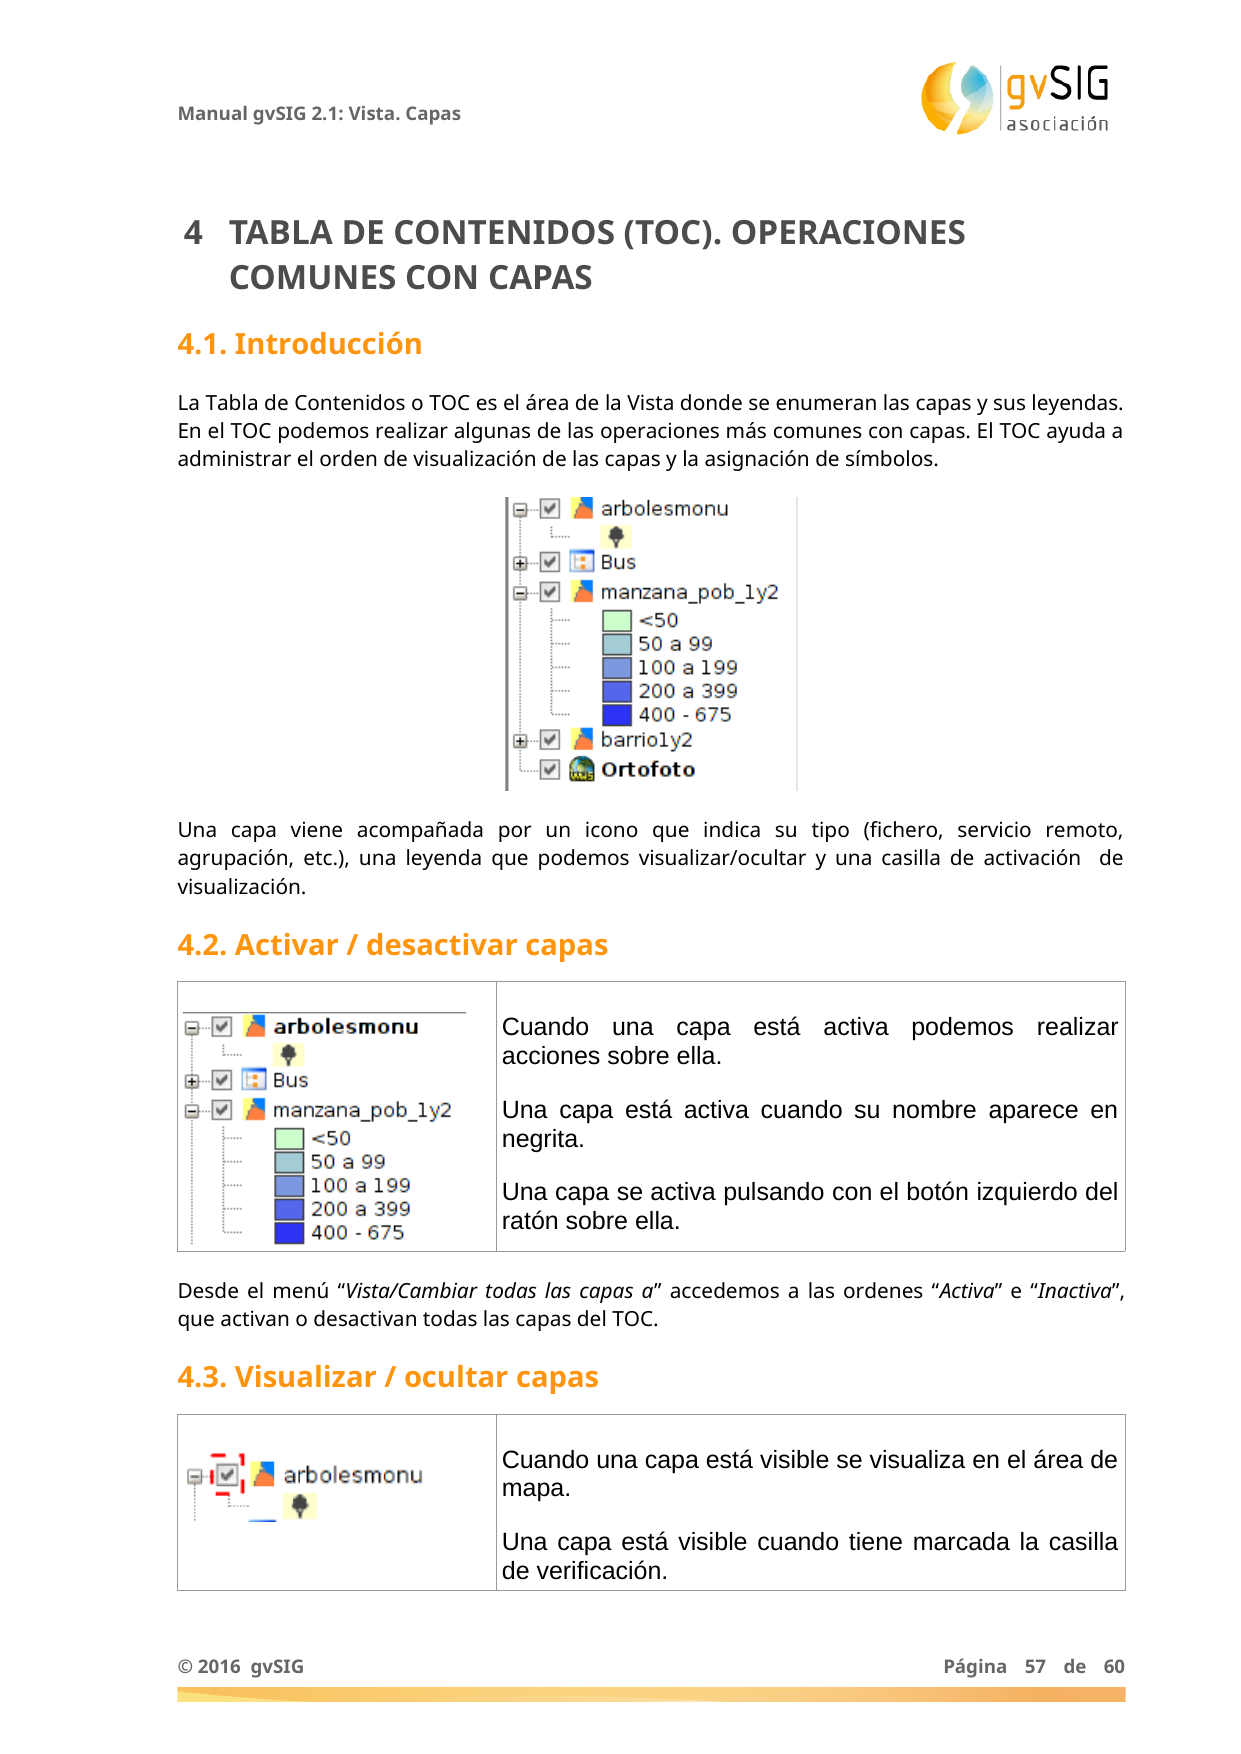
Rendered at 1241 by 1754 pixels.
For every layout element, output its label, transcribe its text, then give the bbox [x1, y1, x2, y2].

picture [182, 1012, 468, 1246]
picture [902, 47, 1122, 148]
table_header [178, 982, 496, 1251]
picture [182, 1444, 452, 1522]
subtitle 4.1. Introducción [177, 323, 1125, 363]
text La Tabla de Contenidos o TOC es el área de la Vista donde se enumeran las capas y sus leyendas. En el TOC podemos realizar algunas de las operaciones más comunes con capas. El TOC ayuda a administrar el orden de visualización de las capas y la asignación de símbolos. [177, 388, 1125, 473]
table_header Cuando una capa está activa podemos realizar acciones sobre ella. Una capa está activa cuando su nombre aparece en negrita. Una capa se activa pulsando con el botón izquierdo del ratón sobre ella. [497, 982, 1125, 1251]
subtitle 4.2. Activar / desactivar capas [177, 924, 1125, 964]
picture [177, 1687, 1126, 1702]
table_header [178, 1415, 496, 1590]
subtitle TABLA DE CONTENIDOS (TOC). operaciones comunes con capas [183, 208, 1125, 299]
subtitle 4.3. Visualizar / ocultar capas [177, 1356, 1125, 1396]
picture [504, 497, 798, 791]
text Una capa viene acompañada por un icono que indica su tipo (fichero, servicio remoto, agrupación, etc.), una leyenda que podemos visualizar/ocultar y una casilla de activación de visualización. [177, 815, 1125, 900]
table_header Cuando una capa está visible se visualiza en el área de mapa. Una capa está visible cuando tiene marcada la casilla de verificación. [497, 1415, 1125, 1590]
text Desde el menú “Vista/Cambiar todas las capas a” accedemos a las ordenes “Activa” e “Inactiva”, que activan o desactivan todas las capas del TOC. [177, 1276, 1125, 1333]
